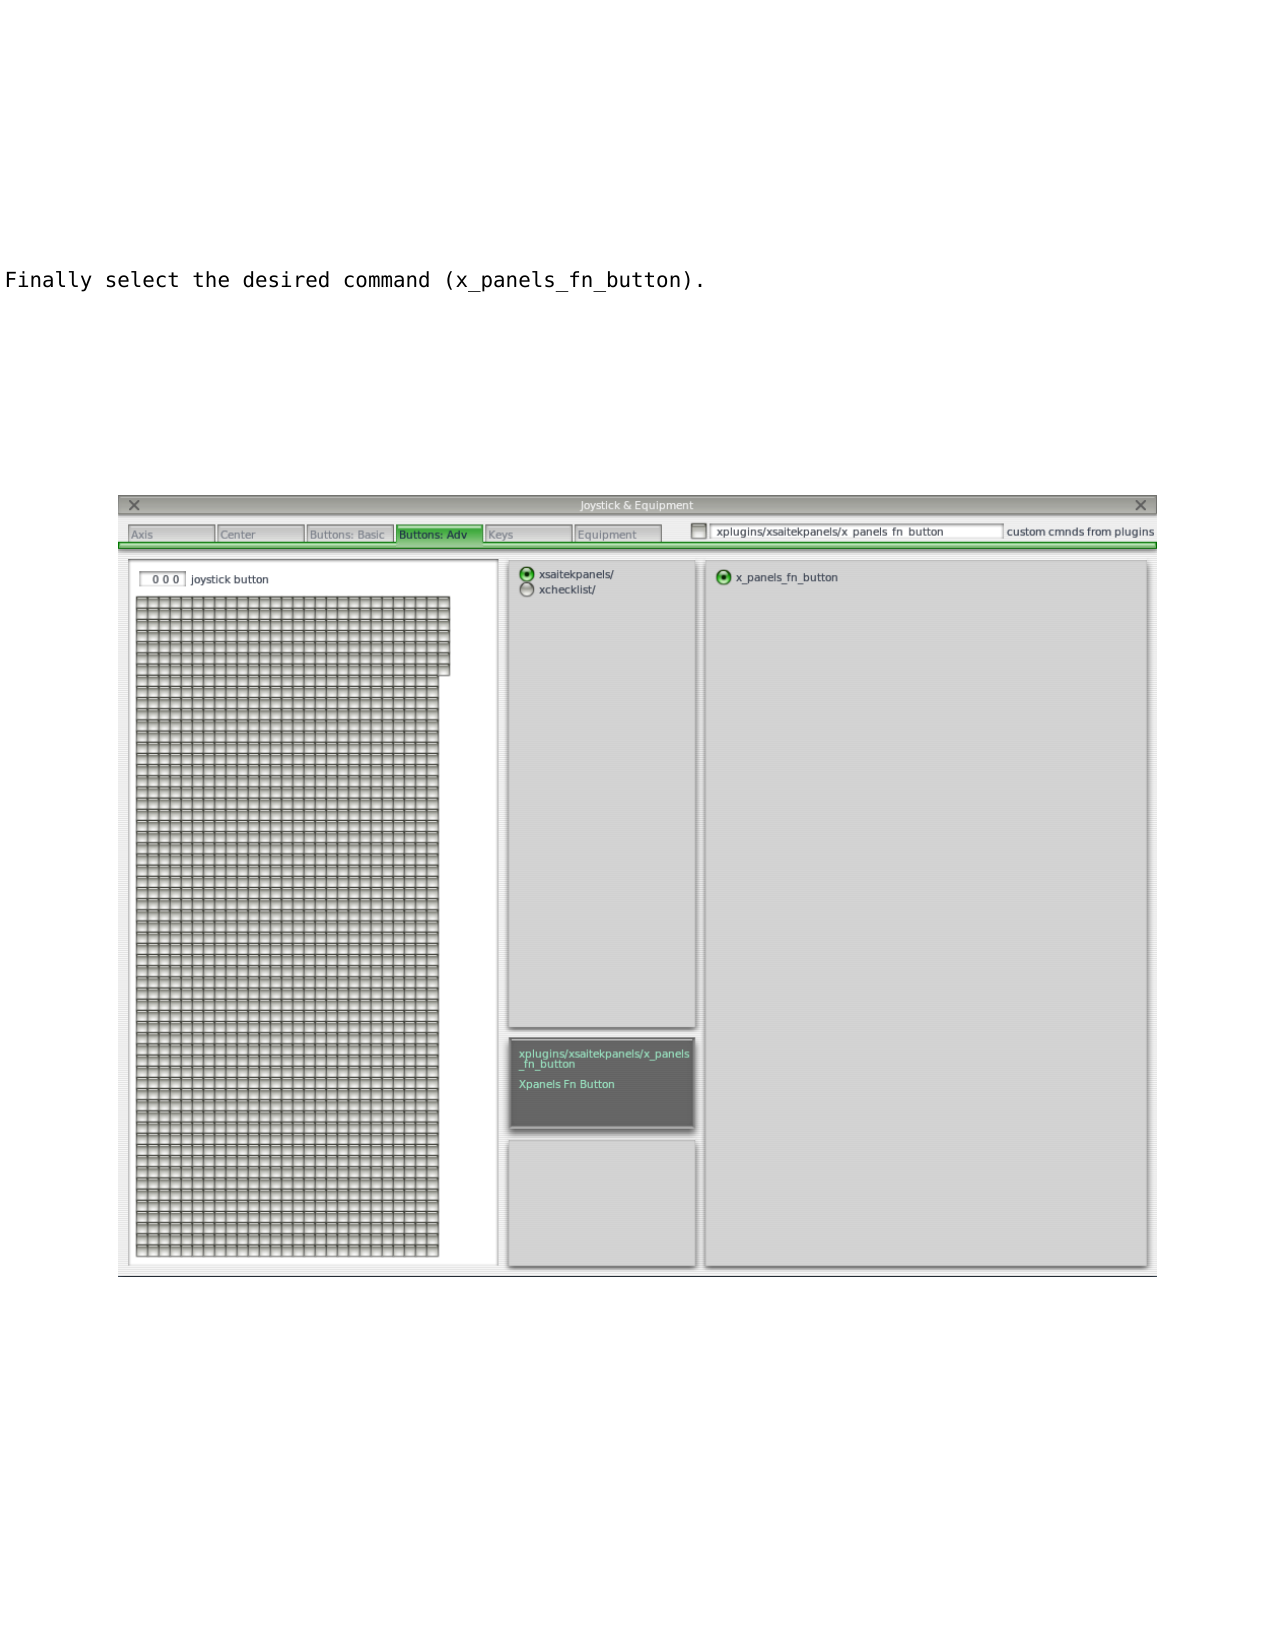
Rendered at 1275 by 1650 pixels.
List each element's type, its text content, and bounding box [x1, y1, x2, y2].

picture [118, 495, 1157, 1277]
text Finally select the desired command (x_panels_fn_button). [0, 264, 1275, 297]
